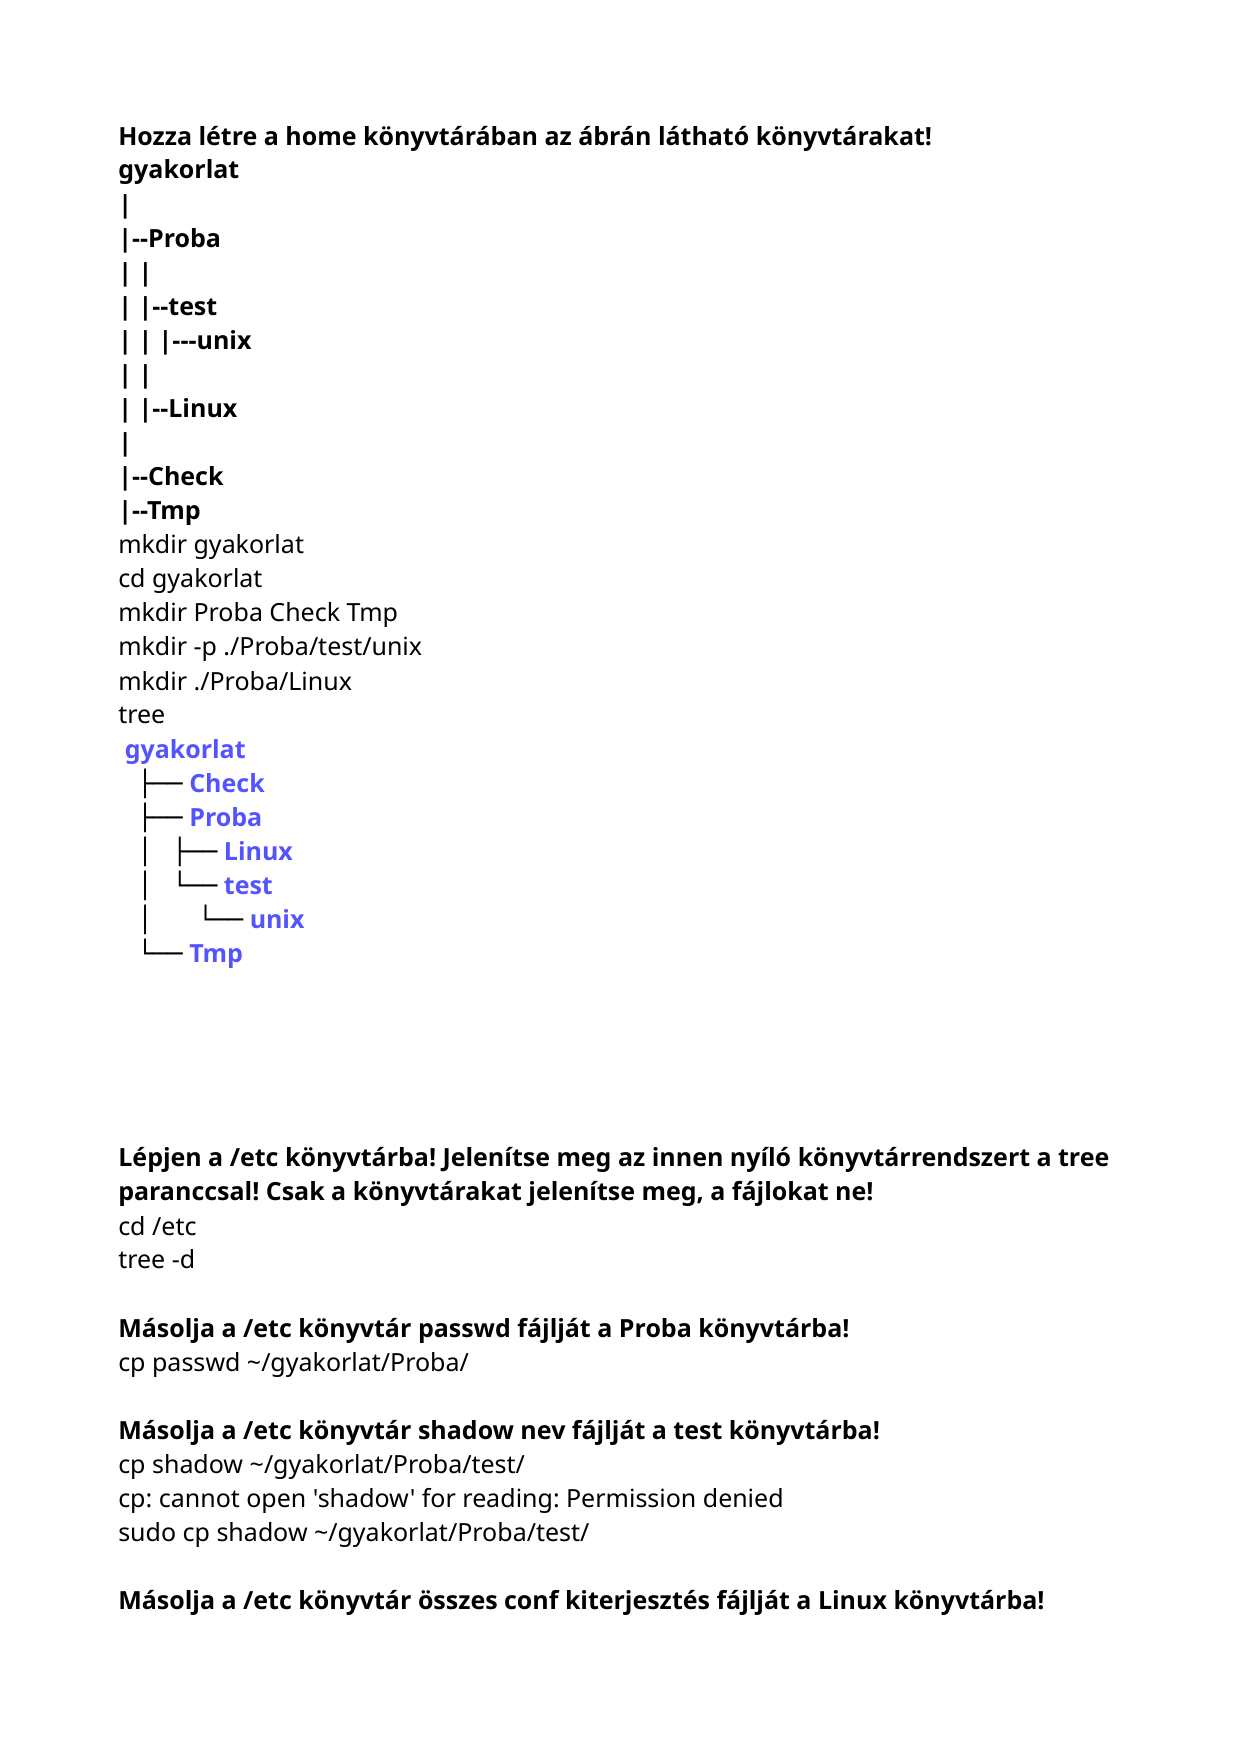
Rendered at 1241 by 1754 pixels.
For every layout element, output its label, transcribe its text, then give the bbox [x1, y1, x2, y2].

text | | [118, 254, 1122, 288]
text | |--test [118, 288, 1122, 322]
text cd /etc [118, 1208, 1122, 1242]
text | [118, 425, 1122, 459]
text cp passwd ~/gyakorlat/Proba/ [118, 1344, 1122, 1378]
text Másolja a /etc könyvtár összes conf kiterjesztés fájlját a Linux könyvtárba! [118, 1583, 1122, 1617]
text tree [118, 697, 1122, 731]
text | |--Linux [118, 391, 1122, 425]
text |--Proba [118, 220, 1122, 254]
text cp shadow ~/gyakorlat/Proba/test/ cp: cannot open 'shadow' for reading: Permission denied sudo cp shadow ~/gyakorlat/Proba/test/ [118, 1447, 1122, 1549]
text tree -d [118, 1242, 1122, 1276]
text | [118, 186, 1122, 220]
text | | |---unix [118, 322, 1122, 357]
text |--Tmp [118, 493, 1122, 527]
text gyakorlat [118, 152, 1122, 186]
text | | [118, 357, 1122, 391]
text Másolja a /etc könyvtár passwd fájlját a Proba könyvtárba! [118, 1310, 1122, 1344]
text Lépjen a /etc könyvtárba! Jelenítse meg az innen nyíló könyvtárrendszert a tree paranccsal! Csak a könyvtárakat jelenítse meg, a fájlokat ne! [118, 1140, 1122, 1208]
text Másolja a /etc könyvtár shadow nev fájlját a test könyvtárba! [118, 1412, 1122, 1447]
text |--Check [118, 459, 1122, 493]
text gyakorlat ├── Check ├── Proba │ ├── Linux │ └── test │ └── unix └── Tmp [118, 731, 1122, 1106]
text Hozza létre a home könyvtárában az ábrán látható könyvtárakat! [118, 118, 1122, 152]
text mkdir gyakorlat cd gyakorlat mkdir Proba Check Tmp mkdir -p ./Proba/test/unix mkdir ./Proba/Linux [118, 527, 1122, 697]
